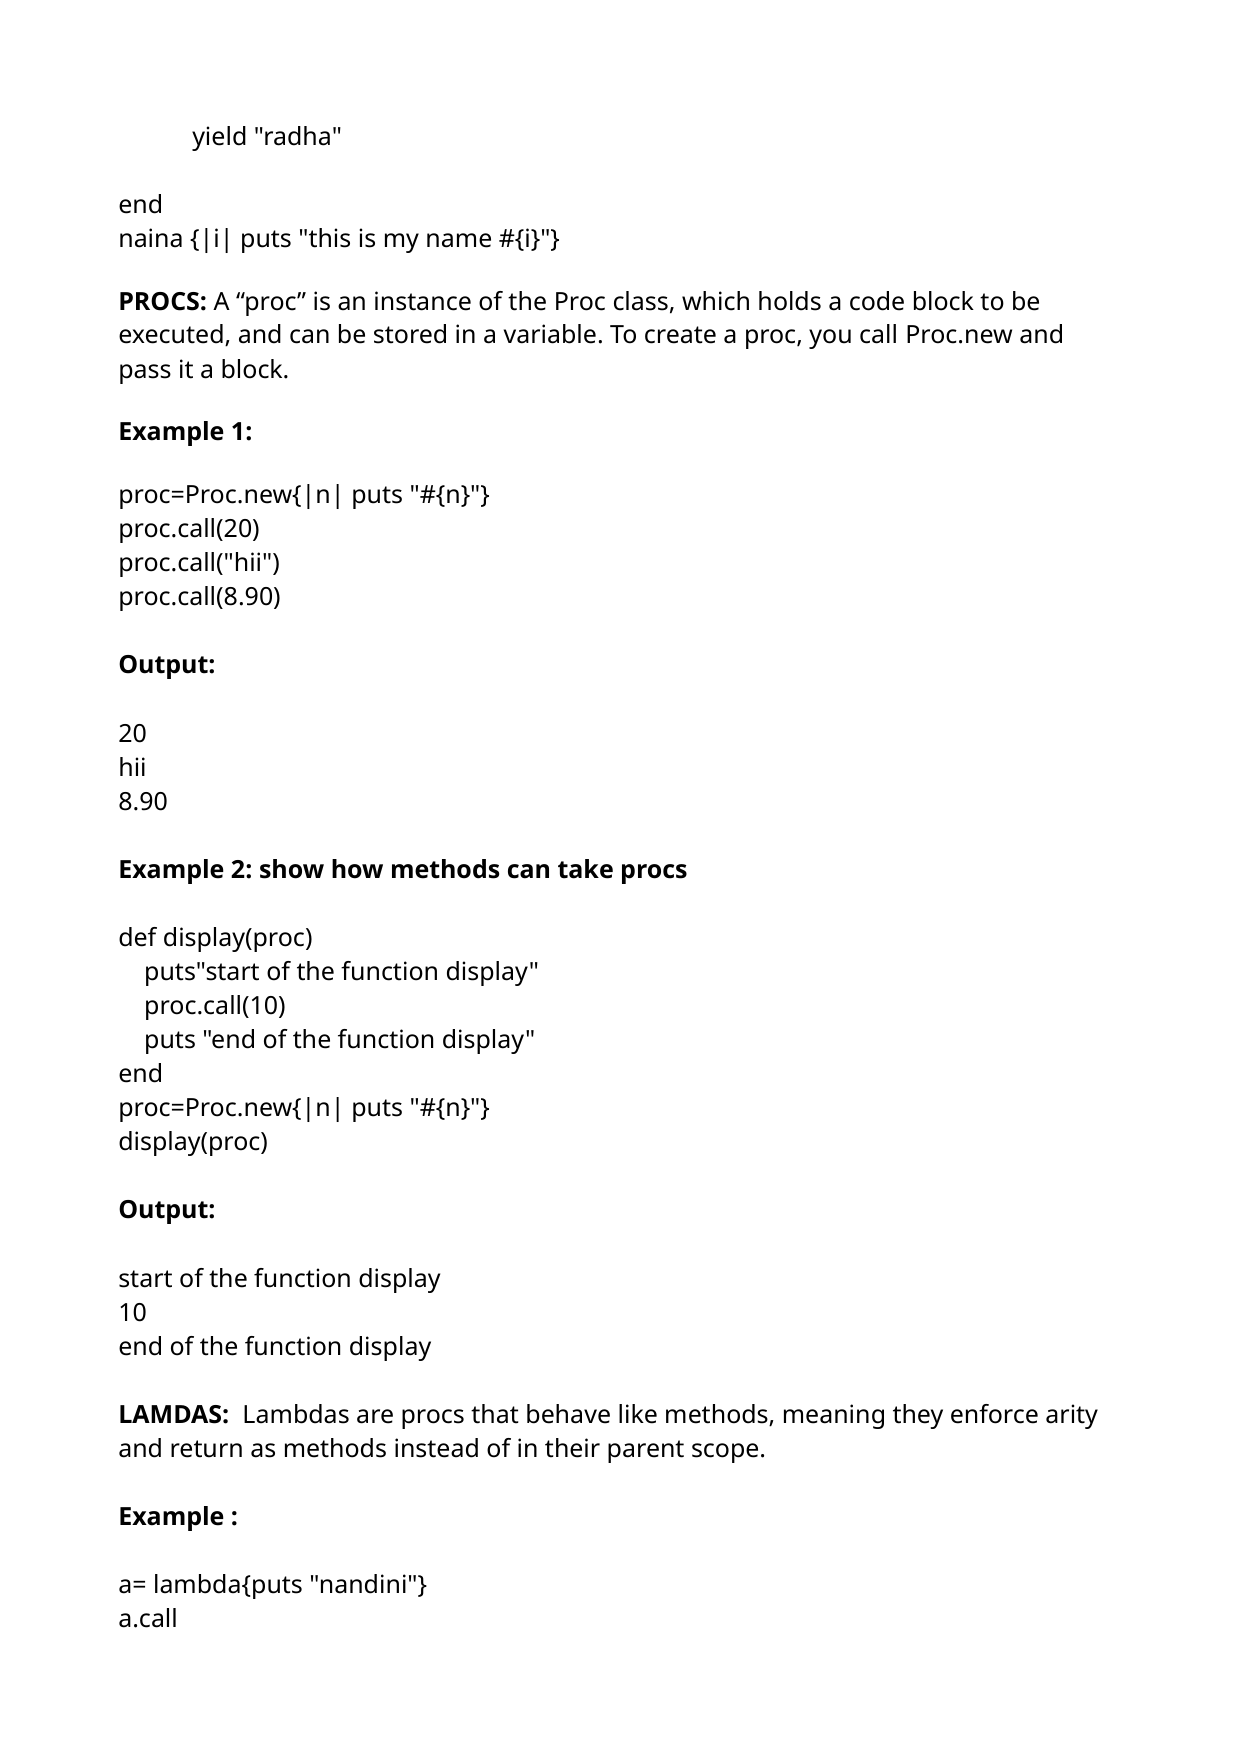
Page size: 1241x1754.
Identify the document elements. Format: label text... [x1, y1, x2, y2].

text proc.call(10) [118, 988, 1122, 1022]
text proc=Proc.new{|n| puts "#{n}"} [118, 1090, 1122, 1124]
text end [118, 186, 1122, 220]
text proc.call("hii") [118, 545, 1122, 579]
text def display(proc) [118, 920, 1122, 954]
text LAMDAS: Lambdas are procs that behave like methods, meaning they enforce arity and return as methods instead of in their parent scope. [118, 1397, 1122, 1465]
text a= lambda{puts "nandini"} [118, 1567, 1122, 1601]
text display(proc) [118, 1124, 1122, 1158]
text 10 [118, 1294, 1122, 1328]
text hii [118, 749, 1122, 783]
text naina {|i| puts "this is my name #{i}"} [118, 220, 1122, 254]
text proc.call(20) [118, 511, 1122, 545]
text Example : [118, 1499, 1122, 1533]
text start of the function display [118, 1260, 1122, 1294]
text 20 [118, 715, 1122, 749]
text 8.90 [118, 783, 1122, 817]
text puts"start of the function display" [118, 954, 1122, 988]
text a.call [118, 1601, 1122, 1635]
text PROCS: A “proc” is an instance of the Proc class, which holds a code block to be executed, and can be stored in a variable. To create a proc, you call Proc.new and pass it a block. [118, 283, 1122, 385]
text Example 2: show how methods can take procs [118, 852, 1122, 886]
text end of the function display [118, 1328, 1122, 1362]
text Example 1: [118, 414, 1122, 448]
text puts "end of the function display" [118, 1022, 1122, 1056]
text yield "radha" [118, 118, 1122, 152]
text Output: [118, 647, 1122, 681]
text proc.call(8.90) [118, 579, 1122, 613]
text Output: [118, 1192, 1122, 1226]
text end [118, 1056, 1122, 1090]
text proc=Proc.new{|n| puts "#{n}"} [118, 477, 1122, 511]
